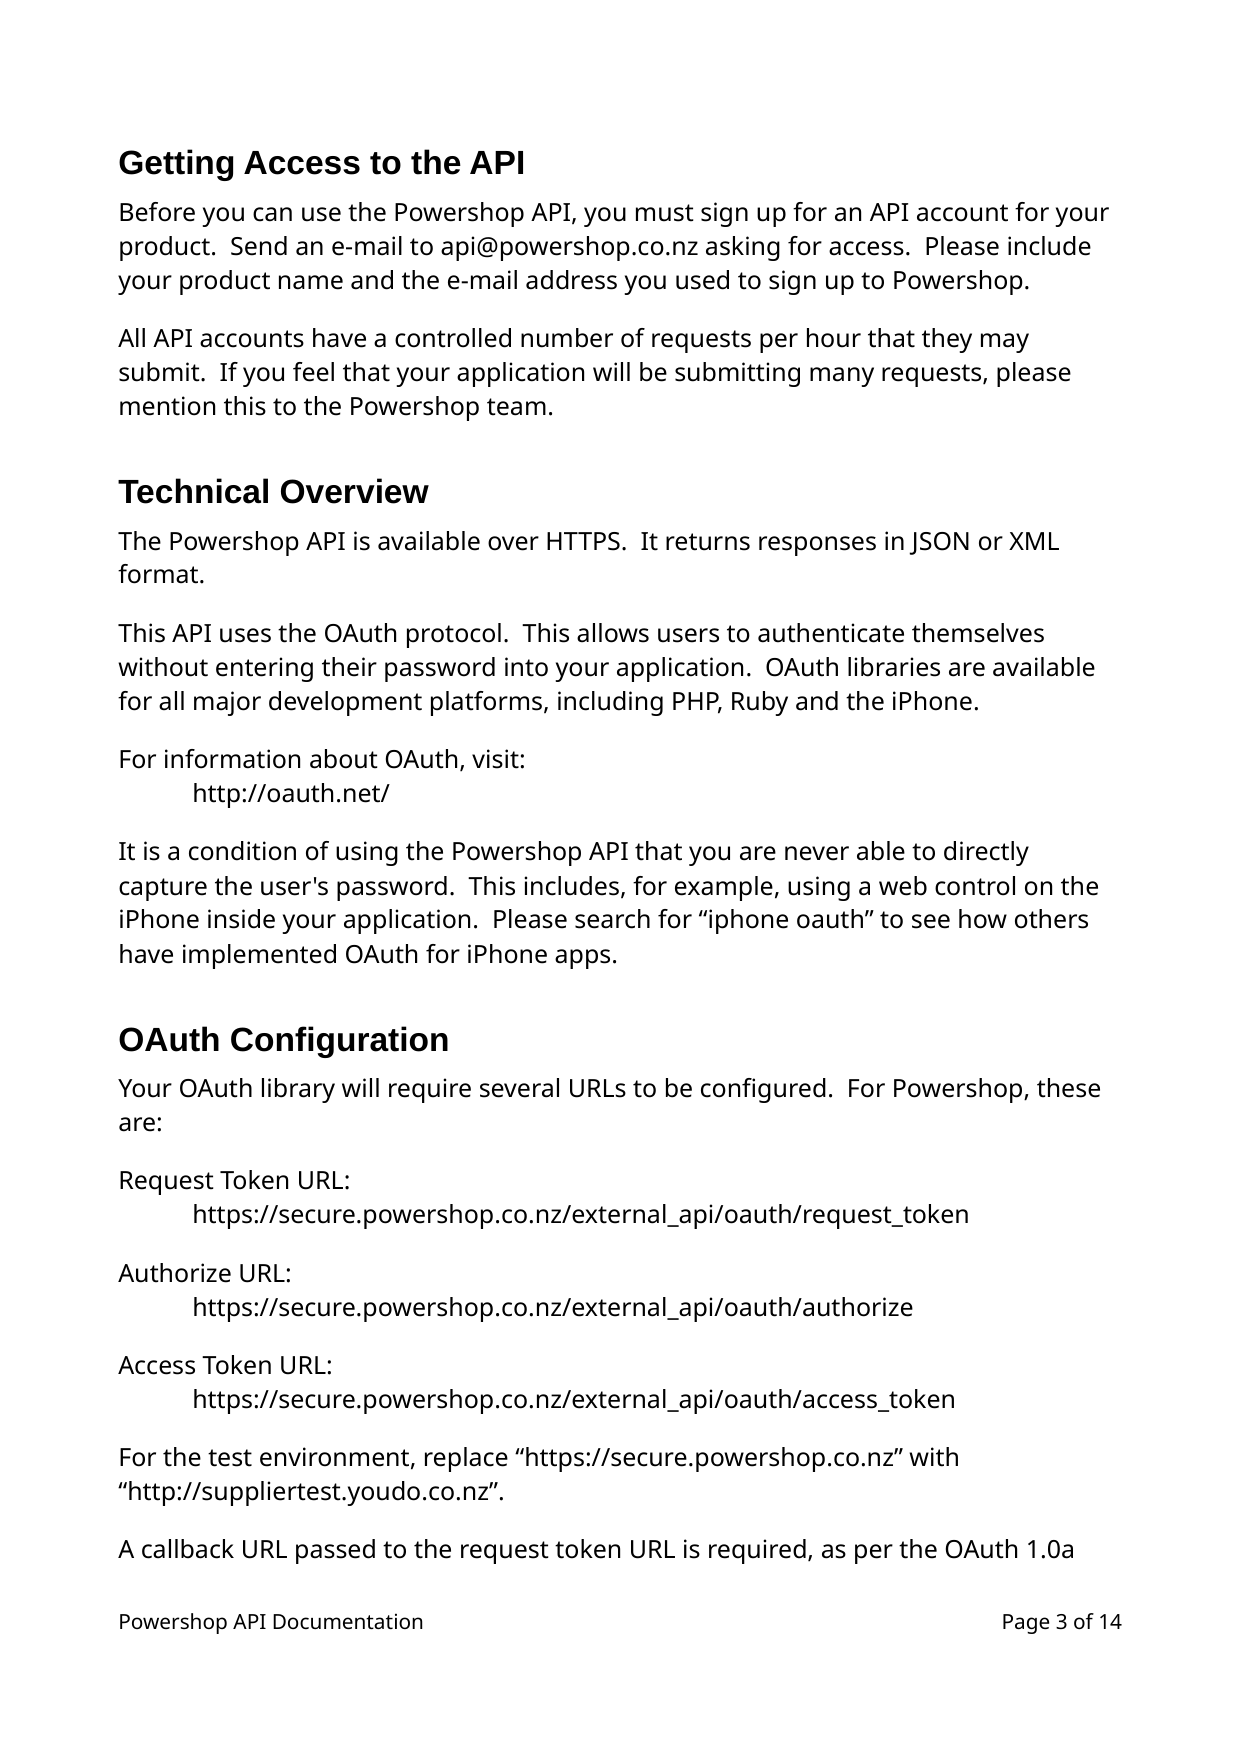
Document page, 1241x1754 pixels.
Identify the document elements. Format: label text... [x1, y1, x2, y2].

text For information about OAuth, visit: http://oauth.net/ [118, 742, 1122, 810]
text All API accounts have a controlled number of requests per hour that they may submit. If you feel that your application will be submitting many requests, please mention this to the Powershop team. [118, 321, 1122, 423]
subtitle Getting Access to the API [118, 143, 1122, 182]
text For the test environment, replace “https://secure.powershop.co.nz” with “http://suppliertest.youdo.co.nz”. [118, 1440, 1122, 1508]
subtitle Technical Overview [118, 472, 1122, 511]
text The Powershop API is available over HTTPS. It returns responses in JSON or XML format. [118, 523, 1122, 591]
text Authorize URL: https://secure.powershop.co.nz/external_api/oauth/authorize [118, 1255, 1122, 1323]
text A callback URL passed to the request token URL is required, as per the OAuth 1.0a [118, 1532, 1122, 1566]
subtitle OAuth Configuration [118, 1019, 1122, 1058]
text It is a condition of using the Powershop API that you are never able to directly capture the user's password. This includes, for example, using a web control on the iPhone inside your application. Please search for “iphone oauth” to see how others have implemented OAuth for iPhone apps. [118, 834, 1122, 970]
text Before you can use the Powershop API, you must sign up for an API account for your product. Send an e-mail to api@powershop.co.nz asking for access. Please include your product name and the e-mail address you used to sign up to Powershop. [118, 194, 1122, 296]
text Your OAuth library will require several URLs to be configured. For Powershop, these are: [118, 1071, 1122, 1139]
text This API uses the OAuth protocol. This allows users to authenticate themselves without entering their password into your application. OAuth libraries are available for all major development platforms, including PHP, Ruby and the iPhone. [118, 615, 1122, 718]
text Request Token URL: https://secure.powershop.co.nz/external_api/oauth/request_token [118, 1163, 1122, 1231]
text Access Token URL: https://secure.powershop.co.nz/external_api/oauth/access_token [118, 1347, 1122, 1416]
